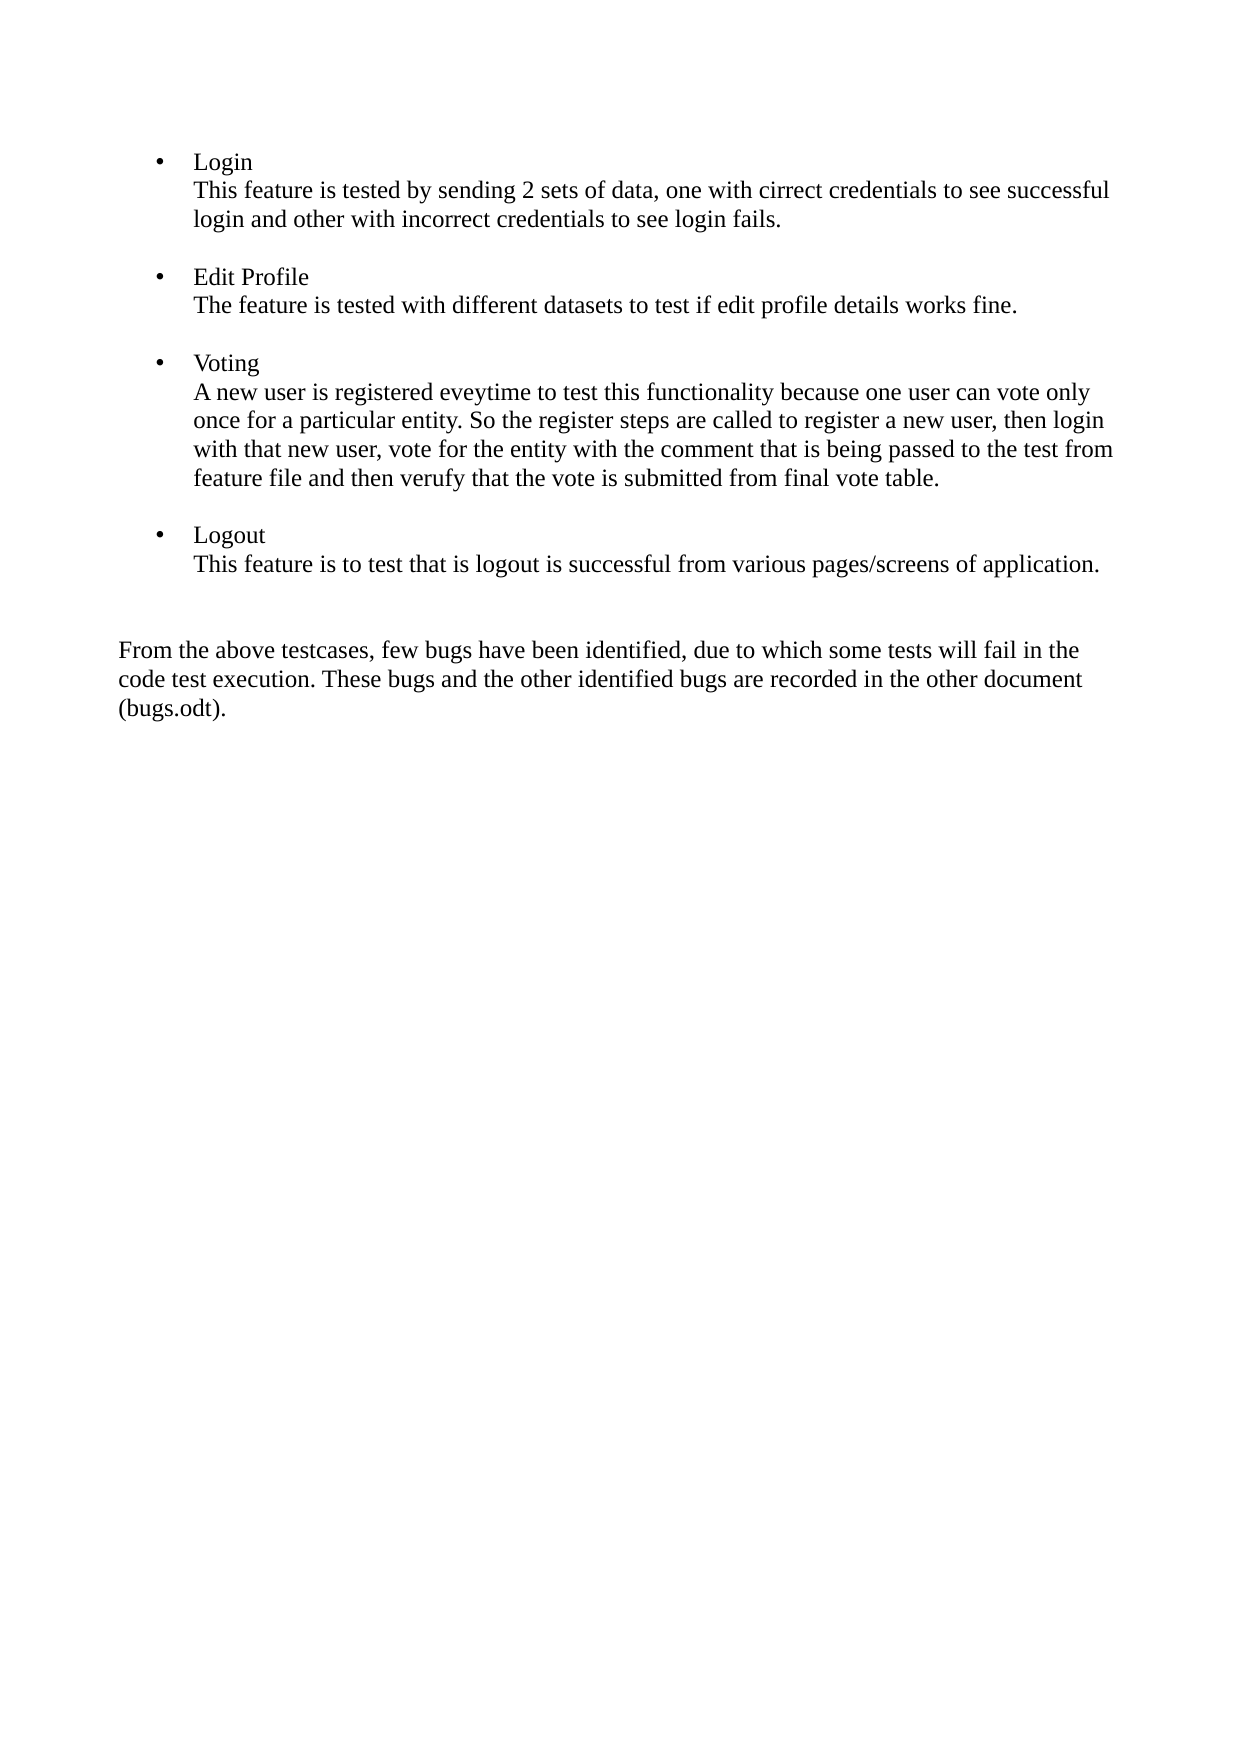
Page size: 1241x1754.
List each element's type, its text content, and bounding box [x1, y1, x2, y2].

list Logout [156, 521, 1122, 549]
list Edit Profile [156, 262, 1122, 291]
list Login [156, 147, 1122, 176]
list This feature is to test that is logout is successful from various pages/screens of application. [156, 549, 1122, 578]
list The feature is tested with different datasets to test if edit profile details works fine. [156, 291, 1122, 319]
list A new user is registered eveytime to test this functionality because one user can vote only once for a particular entity. So the register steps are called to register a new user, then login with that new user, vote for the entity with the comment that is being passed to the test from feature file and then verufy that the vote is submitted from final vote table. [156, 377, 1122, 492]
list Voting [156, 348, 1122, 377]
list This feature is tested by sending 2 sets of data, one with cirrect credentials to see successful login and other with incorrect credentials to see login fails. [156, 176, 1122, 233]
text From the above testcases, few bugs have been identified, due to which some tests will fail in the code test execution. These bugs and the other identified bugs are recorded in the other document (bugs.odt). [118, 636, 1122, 722]
